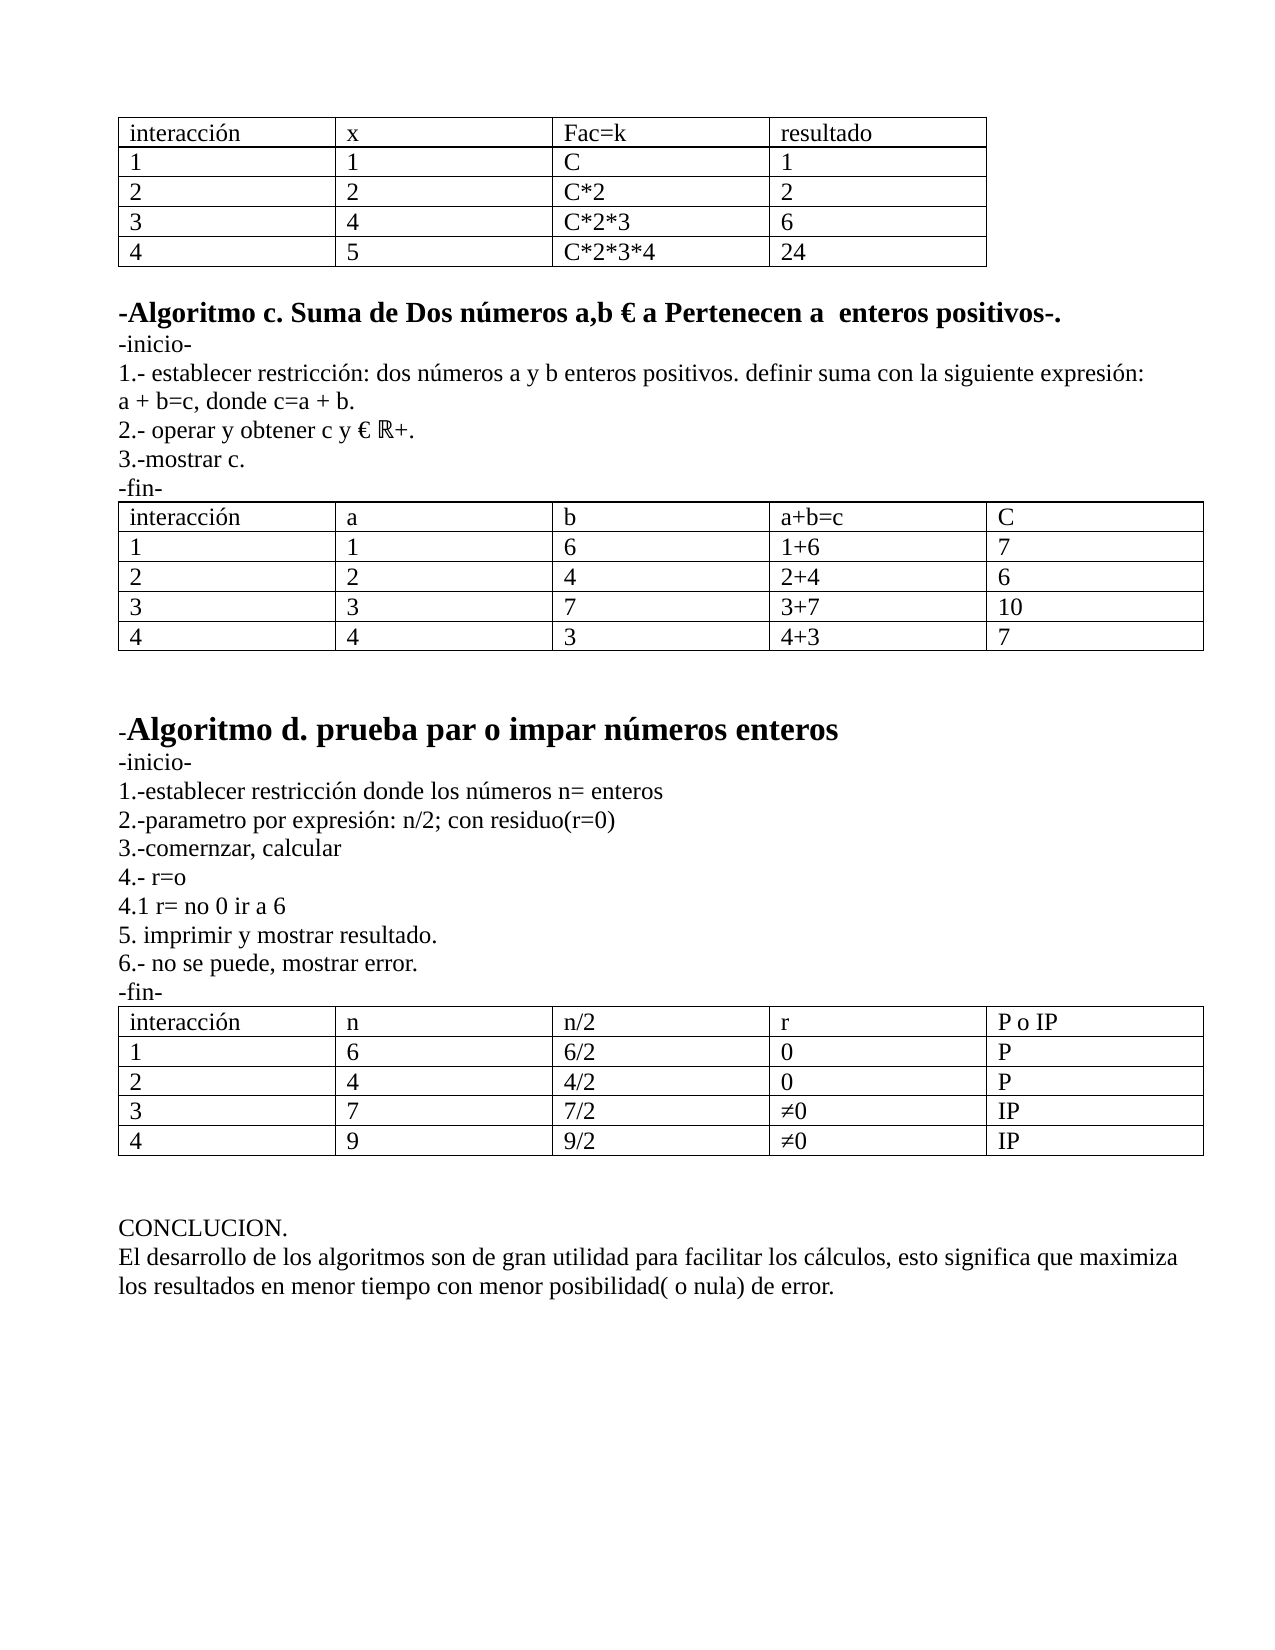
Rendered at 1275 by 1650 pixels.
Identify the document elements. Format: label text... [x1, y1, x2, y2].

table_header n/2 [553, 1007, 769, 1036]
table_cell 2 [770, 177, 986, 206]
table_cell 2 [336, 177, 552, 206]
table_cell 7 [553, 592, 769, 621]
table_cell 1 [119, 532, 335, 561]
table_cell 3 [336, 592, 552, 621]
table_cell 0 [770, 1067, 986, 1095]
table_cell 4 [336, 1067, 552, 1095]
table_cell 4 [119, 237, 335, 266]
table_cell 7/2 [553, 1096, 769, 1125]
table_cell 4 [336, 207, 552, 236]
table_header C [987, 503, 1203, 531]
table_cell 2 [119, 177, 335, 206]
table_cell 9 [336, 1126, 552, 1155]
table_cell 4 [119, 622, 335, 650]
text 4.- r=o [118, 862, 1205, 891]
table_cell 3 [553, 622, 769, 650]
table_cell 6 [553, 532, 769, 561]
table_cell ≠0 [770, 1096, 986, 1125]
table_cell 3 [119, 207, 335, 236]
text CONCLUCION. [118, 1213, 1205, 1242]
table_header interacción [119, 118, 335, 146]
table_cell 7 [987, 532, 1203, 561]
table_cell 24 [770, 237, 986, 266]
text 4.1 r= no 0 ir a 6 [118, 891, 1205, 920]
table_cell 6 [987, 562, 1203, 591]
table_header interacción [119, 1007, 335, 1036]
table_cell 4+3 [770, 622, 986, 650]
text -Algoritmo d. prueba par o impar números enteros [118, 709, 1205, 747]
text -Algoritmo c. Suma de Dos números a,b € a Pertenecen a enteros positivos-. [118, 295, 1205, 329]
table_cell 7 [987, 622, 1203, 650]
table_cell C*2*3 [553, 207, 769, 236]
table_cell 3 [119, 592, 335, 621]
text -fin- [118, 473, 1205, 501]
text 3.-mostrar c. [118, 444, 1205, 473]
table_cell ≠0 [770, 1126, 986, 1155]
text -inicio- [118, 747, 1205, 776]
table_cell 1 [770, 148, 986, 176]
table_cell 2 [336, 562, 552, 591]
table_header Fac=k [553, 118, 769, 146]
text El desarrollo de los algoritmos son de gran utilidad para facilitar los cálculos, esto significa que maximiza los resultados en menor tiempo con menor posibilidad( o nula) de error. [118, 1242, 1205, 1300]
table_cell 3+7 [770, 592, 986, 621]
text a + b=c, donde c=a + b. [118, 386, 1205, 415]
table_cell C*2*3*4 [553, 237, 769, 266]
table_cell 1+6 [770, 532, 986, 561]
table_cell 4 [119, 1126, 335, 1155]
table_cell 6 [336, 1037, 552, 1066]
table_cell 0 [770, 1037, 986, 1066]
table_cell IP [987, 1126, 1203, 1155]
text -fin- [118, 977, 1205, 1006]
text 2.-parametro por expresión: n/2; con residuo(r=0) [118, 805, 1205, 833]
table_header interacción [119, 503, 335, 531]
table_cell 10 [987, 592, 1203, 621]
table_header b [553, 503, 769, 531]
table_cell C*2 [553, 177, 769, 206]
table_cell P [987, 1067, 1203, 1095]
text 5. imprimir y mostrar resultado. [118, 920, 1205, 948]
text 1.- establecer restricción: dos números a y b enteros positivos. definir suma con la siguiente expresión: [118, 358, 1205, 386]
table_cell 5 [336, 237, 552, 266]
table_cell 4/2 [553, 1067, 769, 1095]
table_cell 2 [119, 1067, 335, 1095]
table_cell 1 [119, 1037, 335, 1066]
table_cell 4 [553, 562, 769, 591]
table_cell 4 [336, 622, 552, 650]
table_header P o IP [987, 1007, 1203, 1036]
table_header a+b=c [770, 503, 986, 531]
table_cell 1 [336, 148, 552, 176]
text 2.- operar y obtener c y € ℝ+. [118, 415, 1205, 444]
table_header a [336, 503, 552, 531]
table_cell P [987, 1037, 1203, 1066]
table_cell 6 [770, 207, 986, 236]
table_cell 2+4 [770, 562, 986, 591]
text 1.-establecer restricción donde los números n= enteros [118, 776, 1205, 805]
table_cell IP [987, 1096, 1203, 1125]
table_cell 2 [119, 562, 335, 591]
table_cell 1 [336, 532, 552, 561]
table_header x [336, 118, 552, 146]
table_header resultado [770, 118, 986, 146]
table_cell 7 [336, 1096, 552, 1125]
table_cell 9/2 [553, 1126, 769, 1155]
table_cell C [553, 148, 769, 176]
text 3.-comernzar, calcular [118, 833, 1205, 862]
table_cell 1 [119, 148, 335, 176]
text 6.- no se puede, mostrar error. [118, 948, 1205, 977]
table_header n [336, 1007, 552, 1036]
table_cell 3 [119, 1096, 335, 1125]
text -inicio- [118, 329, 1205, 358]
table_header r [770, 1007, 986, 1036]
table_cell 6/2 [553, 1037, 769, 1066]
